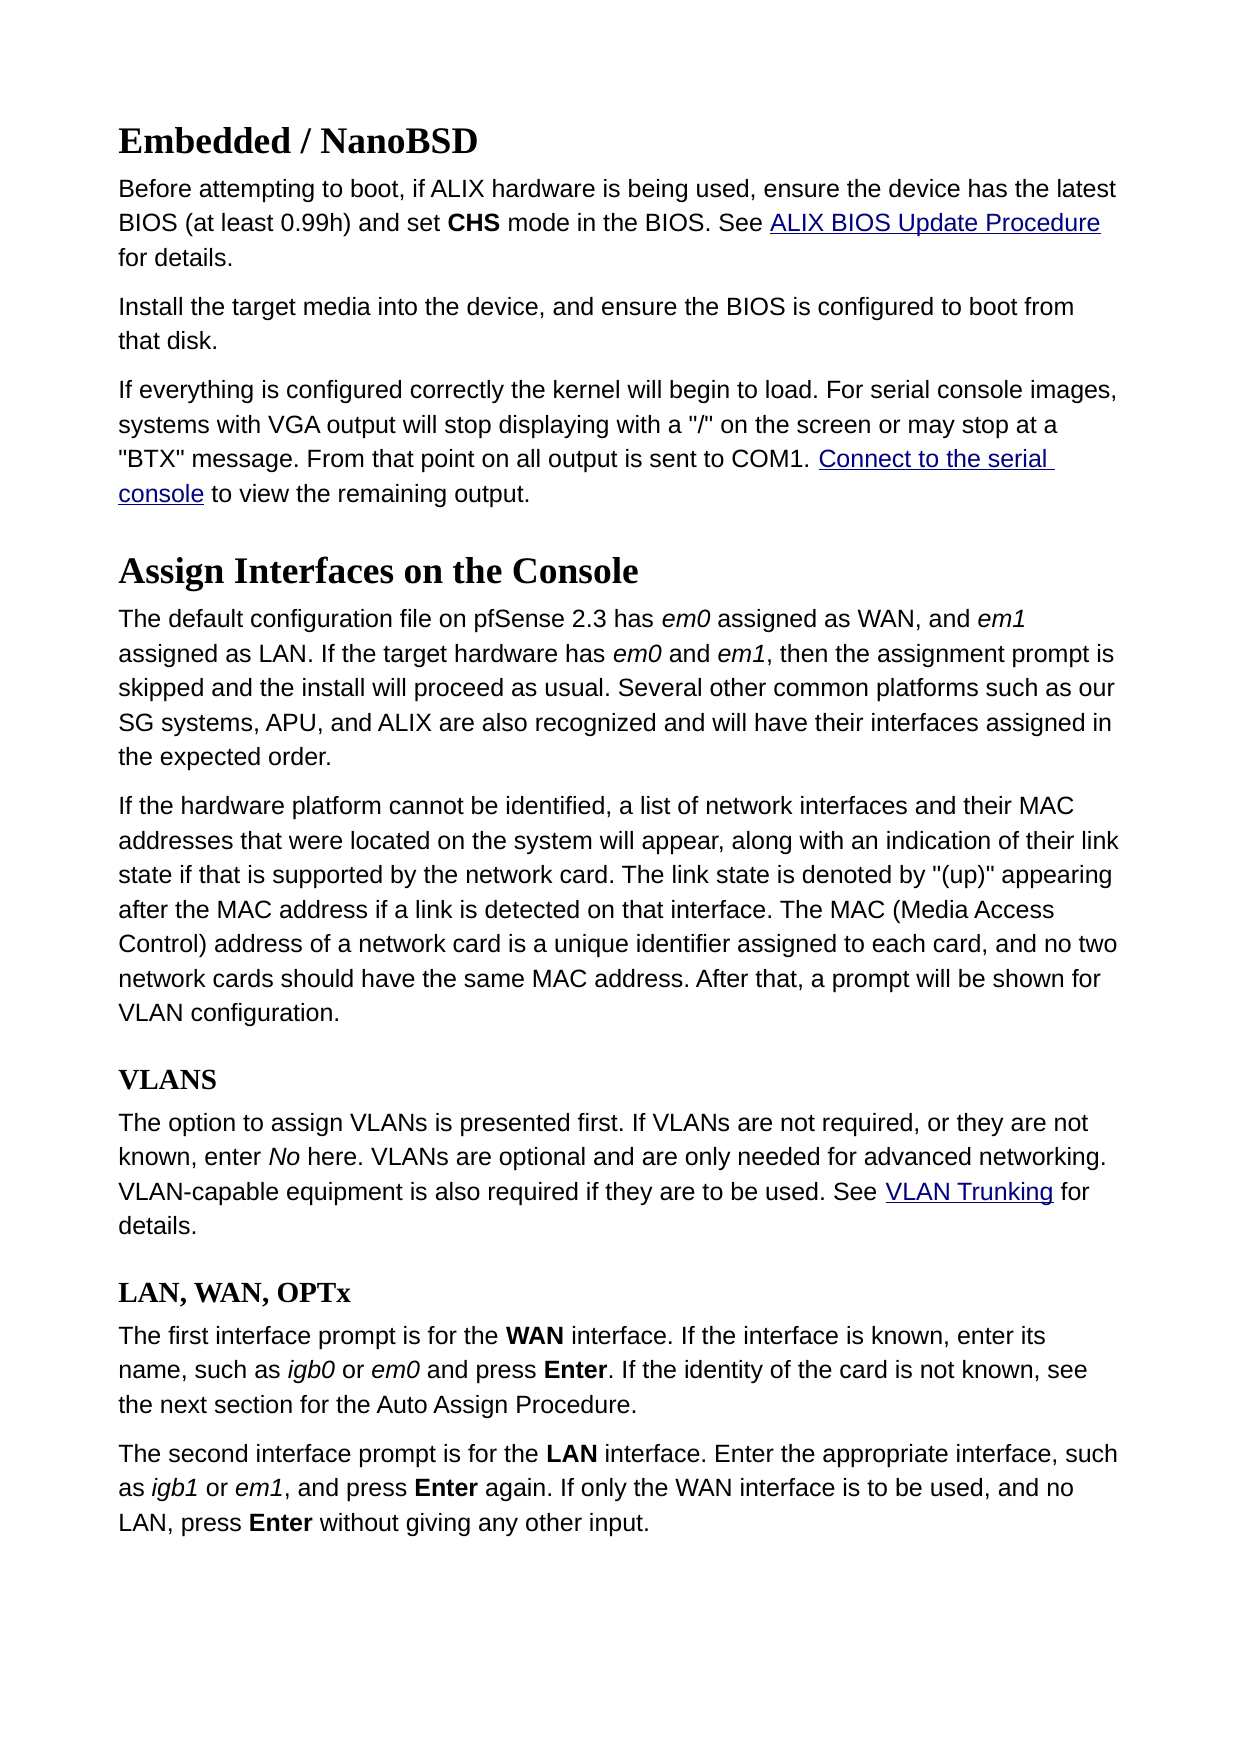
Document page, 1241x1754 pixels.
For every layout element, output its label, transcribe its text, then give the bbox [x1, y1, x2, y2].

text Install the target media into the device, and ensure the BIOS is configured to boot from that disk. [118, 292, 1122, 355]
text If everything is configured correctly the kernel will begin to load. For serial console images, systems with VGA output will stop displaying with a "/" on the screen or may stop at a "BTX" message. From that point on all output is sent to COM1. Connect to the serial console to view the remaining output. [118, 375, 1122, 507]
text Before attempting to boot, if ALIX hardware is being used, ensure the device has the latest BIOS (at least 0.99h) and set CHS mode in the BIOS. See ALIX BIOS Update Procedure for details. [118, 174, 1122, 271]
subtitle Assign Interfaces on the Console [118, 549, 1122, 592]
text The first interface prompt is for the WAN interface. If the interface is known, enter its name, such as igb0 or em0 and press Enter. If the identity of the card is not known, see the next section for the Auto Assign Procedure. [118, 1321, 1122, 1419]
subtitle VLANS [118, 1062, 1122, 1095]
text The option to assign VLANs is presented first. If VLANs are not required, or they are not known, enter No here. VLANs are optional and are only needed for advanced networking. VLAN-capable equipment is also required if they are to be used. See VLAN Trunking for details. [118, 1108, 1122, 1240]
subtitle LAN, WAN, OPTx [118, 1275, 1122, 1308]
text The default configuration file on pfSense 2.3 has em0 assigned as WAN, and em1 assigned as LAN. If the target hardware has em0 and em1, then the assignment prompt is skipped and the install will proceed as usual. Several other common platforms such as our SG systems, APU, and ALIX are also recognized and will have their interfaces assigned in the expected order. [118, 604, 1122, 771]
text The second interface prompt is for the LAN interface. Enter the appropriate interface, such as igb1 or em1, and press Enter again. If only the WAN interface is to be used, and no LAN, press Enter without giving any other input. [118, 1439, 1122, 1537]
subtitle Embedded / NanoBSD [118, 118, 1122, 161]
text If the hardware platform cannot be identified, a list of network interfaces and their MAC addresses that were located on the system will appear, along with an indication of their link state if that is supported by the network card. The link state is denoted by "(up)" appearing after the MAC address if a link is detected on that interface. The MAC (Media Access Control) address of a network card is a unique identifier assigned to each card, and no two network cards should have the same MAC address. After that, a prompt will be shown for VLAN configuration. [118, 791, 1122, 1027]
